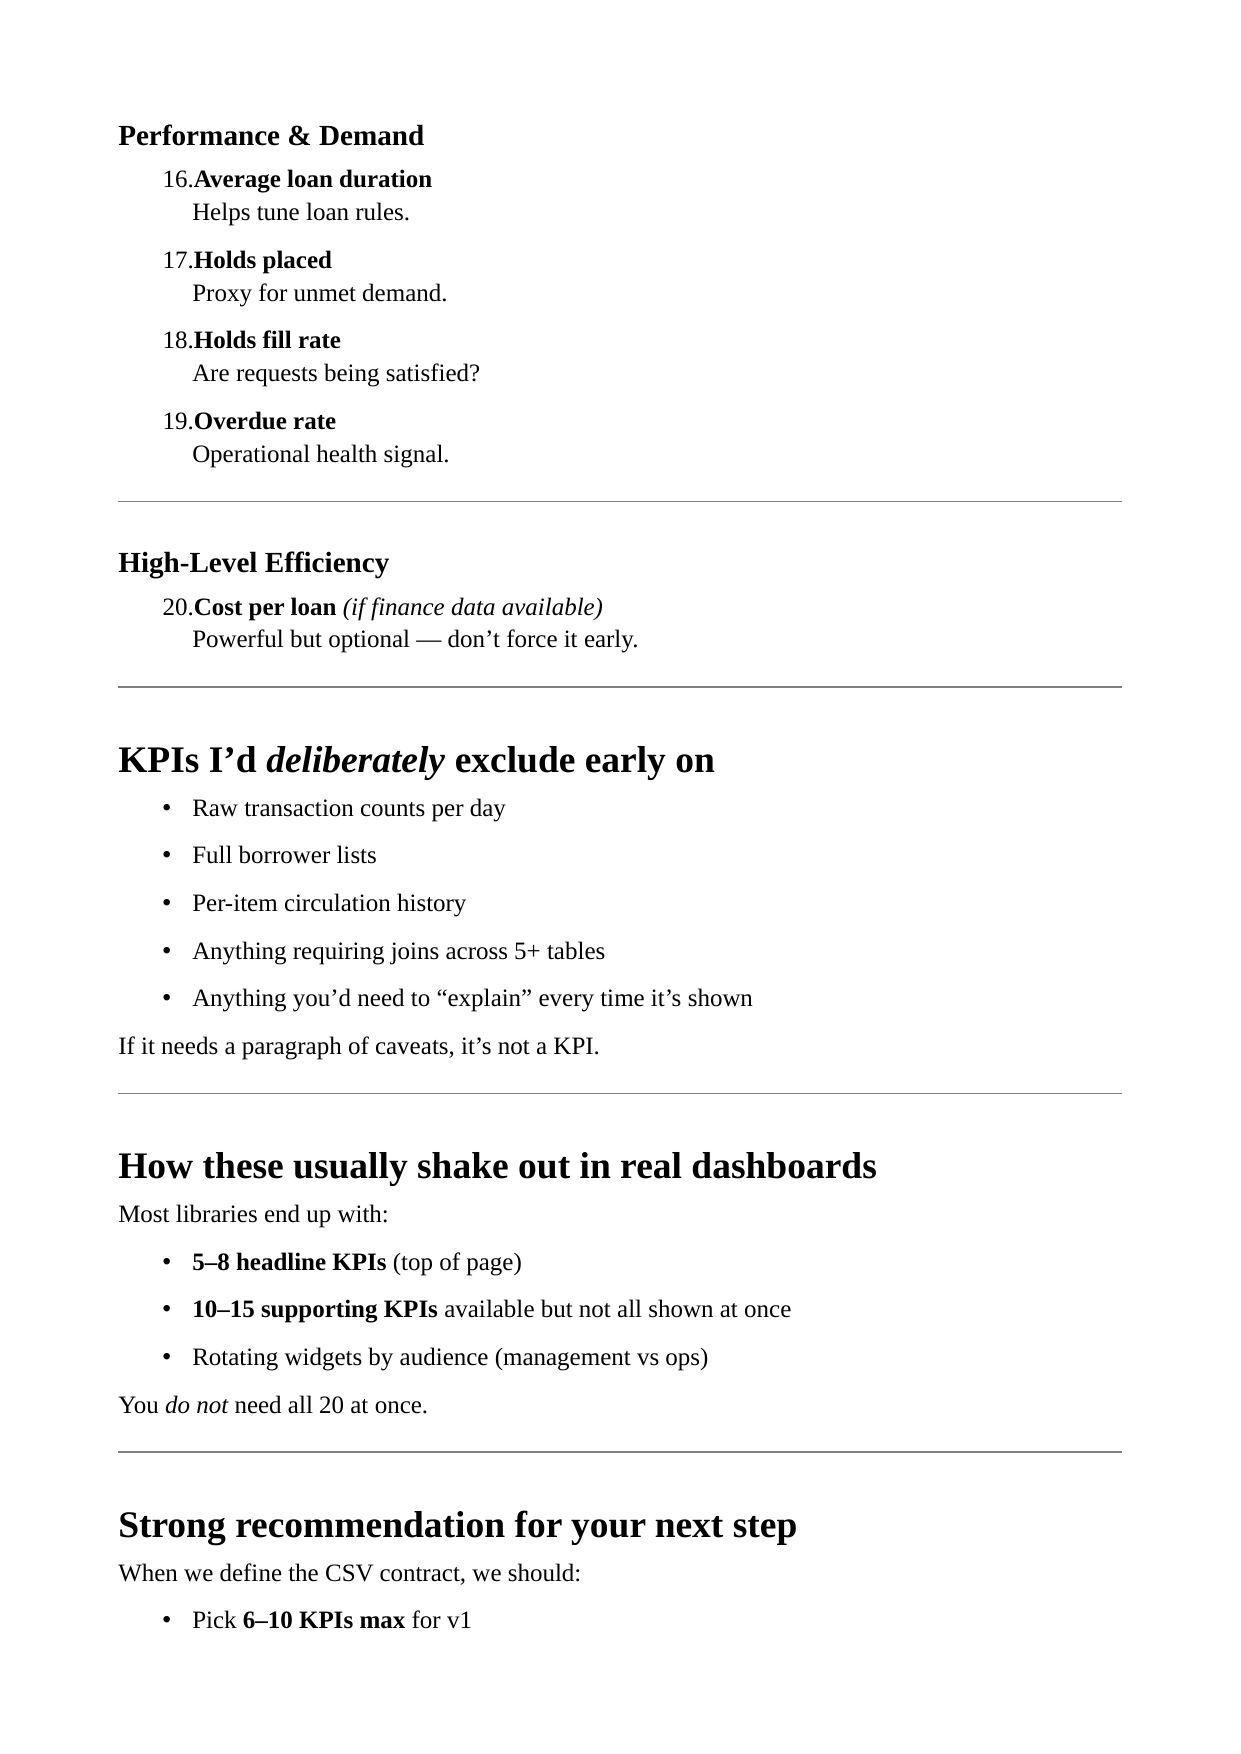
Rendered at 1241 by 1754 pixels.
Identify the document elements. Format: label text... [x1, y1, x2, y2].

list Anything you’d need to “explain” every time it’s shown [162, 983, 1122, 1012]
list Holds placed Proxy for unmet demand. [162, 245, 1122, 307]
list Full borrower lists [162, 841, 1122, 869]
list Rotating widgets by audience (management vs ops) [162, 1342, 1122, 1371]
list Overdue rate Operational health signal. [162, 406, 1122, 468]
list Holds fill rate Are requests being satisfied? [162, 325, 1122, 387]
subtitle KPIs I’d deliberately exclude early on ❌ [118, 737, 1122, 780]
subtitle Performance & Demand [118, 118, 1122, 152]
list Anything requiring joins across 5+ tables [162, 936, 1122, 964]
list Raw transaction counts per day [162, 793, 1122, 822]
list Per-item circulation history [162, 888, 1122, 917]
list 5–8 headline KPIs (top of page) [162, 1247, 1122, 1276]
text If it needs a paragraph of caveats, it’s not a KPI. [118, 1031, 1122, 1060]
list Cost per loan (if finance data available) Powerful but optional — don’t force it early. [162, 592, 1122, 653]
subtitle How these usually shake out in real dashboards [118, 1144, 1122, 1187]
subtitle Strong recommendation for your next step [118, 1502, 1122, 1546]
subtitle High-Level Efficiency [118, 546, 1122, 579]
list Pick 6–10 KPIs max for v1 [162, 1606, 1122, 1634]
text When we define the CSV contract, we should: [118, 1558, 1122, 1587]
text You do not need all 20 at once. [118, 1390, 1122, 1418]
text Most libraries end up with: [118, 1199, 1122, 1228]
list Average loan duration Helps tune loan rules. [162, 164, 1122, 226]
list 10–15 supporting KPIs available but not all shown at once [162, 1294, 1122, 1323]
